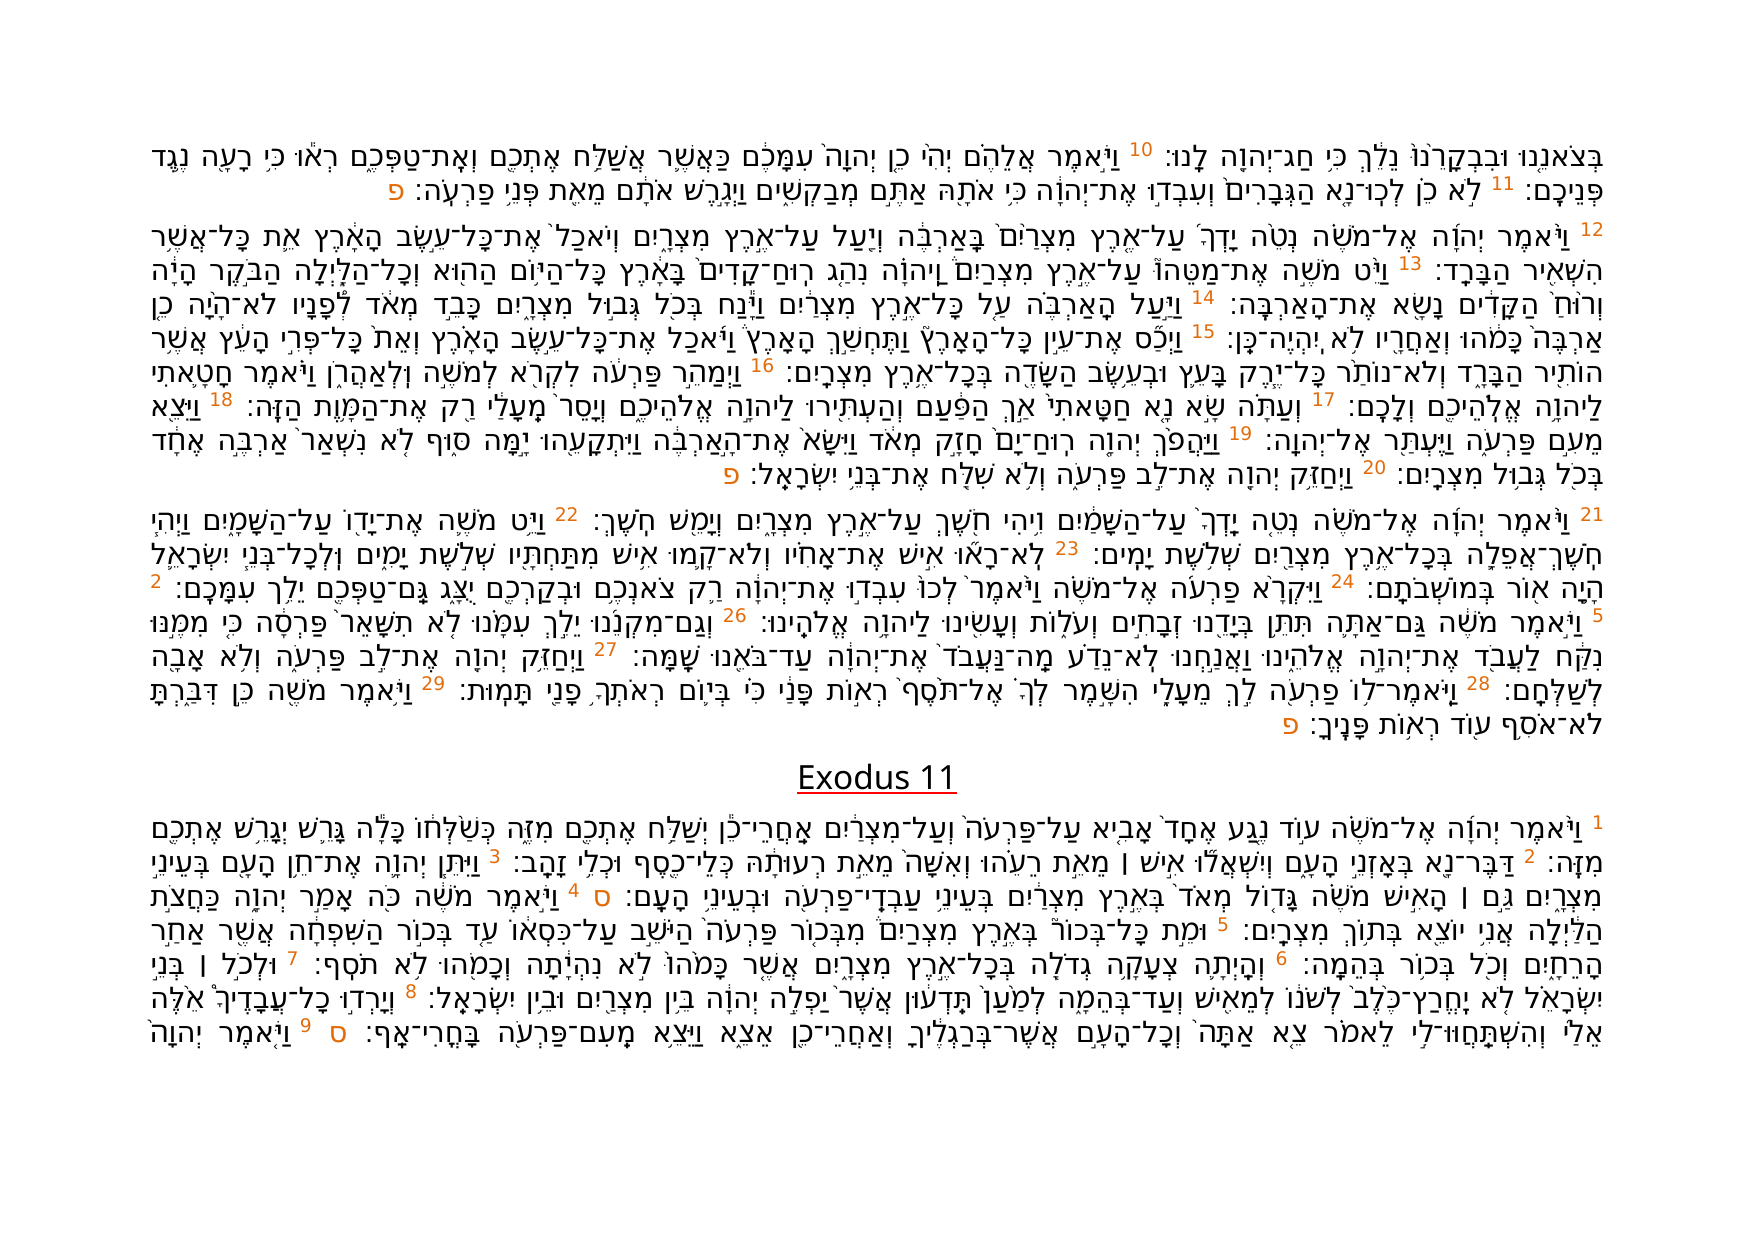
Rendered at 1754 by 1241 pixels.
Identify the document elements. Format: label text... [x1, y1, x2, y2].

text Exodus 11 [150, 754, 1604, 799]
text 1 וַיֹּ֤אמֶר יְהוָה֙ אֶל־מֹשֶׁ֔ה בֹּ֖א אֶל־פַּרְעֹ֑ה כִּֽי־אֲנִ֞י הִכְבַּ֤דְתִּי אֶת־לִבּוֹ֙ וְאֶת־לֵ֣ב עֲבָדָ֔יו לְמַ֗עַן שִׁתִ֛י אֹתֹתַ֥י אֵ֖לֶּה בְּקִרְבּֽוֹ׃ 2 וּלְמַ֡עַן תְּסַפֵּר֩ בְּאָזְנֵ֨י בִנְךָ֜ וּבֶן־בִּנְךָ֗ אֵ֣ת אֲשֶׁ֤ר הִתְעַלַּ֙לְתִּי֙ בְּמִצְרַ֔יִם וְאֶת־אֹתֹתַ֖י אֲשֶׁר־שַׂ֣מְתִּי בָ֑ם וִֽידַעְתֶּ֖ם כִּי־אֲנִ֥י יְהוָֽה׃ ‬‬‬3 וַיָּבֹ֨א מֹשֶׁ֣ה וְאַהֲרֹן֮ אֶל־פַּרְעֹה֒ וַיֹּאמְר֣וּ אֵלָ֗יו כֹּֽה־אָמַ֤ר יְהוָה֙ אֱלֹהֵ֣י הָֽעִבְרִ֔ים עַד־מָתַ֣י מֵאַ֔נְתָּ לֵעָנֹ֖ת מִפָּנָ֑י שַׁלַּ֥ח עַמִּ֖י וְיַֽעַבְדֻֽנִי׃ ‬‬‬4 כִּ֛י אִם־מָאֵ֥ן אַתָּ֖ה לְשַׁלֵּ֣חַ אֶת־עַמִּ֑י הִנְנִ֨י מֵבִ֥יא מָחָ֛ר אַרְבֶּ֖ה בִּגְבֻלֶֽךָ׃ ‬‬‬5 וְכִסָּה֙ אֶת־עֵ֣ין הָאָ֔רֶץ וְלֹ֥א יוּכַ֖ל לִרְאֹ֣ת אֶת־הָאָ֑רֶץ וְאָכַ֣ל ׀ אֶת־יֶ֣תֶר הַפְּלֵטָ֗ה הַנִּשְׁאֶ֤רֶת לָכֶם֙ מִן־הַבָּרָ֔ד וְאָכַל֙ אֶת־כָּל־הָעֵ֔ץ הַצֹּמֵ֥חַ לָכֶ֖ם מִן־הַשָּׂדֶֽה׃ ‬‬‬6 וּמָלְא֨וּ בָתֶּ֜יךָ וּבָתֵּ֣י כָל־עֲבָדֶיךָ֮ וּבָתֵּ֣י כָל־מִצְרַיִם֒ אֲשֶׁ֨ר לֹֽא־רָא֤וּ אֲבֹתֶ֙יךָ֙ וַאֲב֣וֹת אֲבֹתֶ֔יךָ מִיּ֗וֹם הֱיוֹתָם֙ עַל־הָ֣אֲדָמָ֔ה עַ֖ד הַיּ֣וֹם הַזֶּ֑ה וַיִּ֥פֶן וַיֵּצֵ֖א מֵעִ֥ם פַּרְעֹֽה׃ ‬‬‬7 וַיֹּאמְרוּ֩ עַבְדֵ֨י פַרְעֹ֜ה אֵלָ֗יו עַד־מָתַי֙ יִהְיֶ֨ה זֶ֥ה לָ֙נוּ֙ לְמוֹקֵ֔שׁ שַׁלַּח֙ אֶת־הָ֣אֲנָשִׁ֔ים וְיַֽעַבְד֖וּ אֶת־יְהוָ֣ה אֱלֹהֵיהֶ֑ם הֲטֶ֣רֶם תֵּדַ֔ע כִּ֥י אָבְדָ֖ה מִצְרָֽיִם׃ ‬‬‬8 וַיּוּשַׁ֞ב אֶת־מֹשֶׁ֤ה וְאֶֽת־אַהֲרֹן֙ אֶל־פַּרְעֹ֔ה וַיֹּ֣אמֶר אֲלֵהֶ֔ם לְכ֥וּ עִבְד֖וּ אֶת־יְהוָ֣ה אֱלֹהֵיכֶ֑ם מִ֥י וָמִ֖י הַהֹלְכִֽים׃ ‬‬‬9 וַיֹּ֣אמֶר מֹשֶׁ֔ה בִּנְעָרֵ֥ינוּ וּבִזְקֵנֵ֖ינוּ נֵלֵ֑ךְ בְּבָנֵ֨ינוּ וּבִבְנוֹתֵ֜נוּ בְּצֹאנֵ֤נוּ וּבִבְקָרֵ֙נוּ֙ נֵלֵ֔ךְ כִּ֥י חַג־יְהוָ֖ה לָֽנוּ׃ ‬‬‬10 וַיֹּ֣אמֶר אֲלֵהֶ֗ם יְהִ֨י כֵ֤ן יְהוָה֙ עִמָּכֶ֔ם כַּאֲשֶׁ֛ר אֲשַׁלַּ֥ח אֶתְכֶ֖ם וְאֶֽת־טַפְּכֶ֑ם רְא֕וּ כִּ֥י רָעָ֖ה נֶ֥גֶד פְּנֵיכֶֽם׃ ‬‬‬11 לֹ֣א כֵ֗ן לְכֽוּ־נָ֤א הַגְּבָרִים֙ וְעִבְד֣וּ אֶת־יְהוָ֔ה כִּ֥י אֹתָ֖הּ אַתֶּ֣ם מְבַקְשִׁ֑ים וַיְגָ֣רֶשׁ אֹתָ֔ם מֵאֵ֖ת פְּנֵ֥י פַרְעֹֽה׃ פ ‬‬‬‬‬‬‬‬‬‬‬‬‬ [150, 139, 1604, 207]
text 1 וַיֹּ֨אמֶר יְהוָ֜ה אֶל־מֹשֶׁ֗ה ע֣וֹד נֶ֤גַע אֶחָד֙ אָבִ֤יא עַל־פַּרְעֹה֙ וְעַל־מִצְרַ֔יִם אֽ͏ַחֲרֵי־כֵ֕ן יְשַׁלַּ֥ח אֶתְכֶ֖ם מִזֶּ֑ה כְּשַׁ֨לְּח֔וֹ כָּלָ֕ה גָּרֵ֛שׁ יְגָרֵ֥שׁ אֶתְכֶ֖ם מִזֶּֽה׃ 2 דַּבֶּר־נָ֖א בְּאָזְנֵ֣י הָעָ֑ם וְיִשְׁאֲל֞וּ אִ֣ישׁ ׀ מֵאֵ֣ת רֵעֵ֗הוּ וְאִשָּׁה֙ מֵאֵ֣ת רְעוּתָ֔הּ כְּלֵי־כֶ֖סֶף וּכְלֵ֥י זָהָֽב׃ ‬‬‬3 וַיִּתֵּ֧ן יְהוָ֛ה אֶת־חֵ֥ן הָעָ֖ם בְּעֵינֵ֣י מִצְרָ֑יִם גַּ֣ם ׀ הָאִ֣ישׁ מֹשֶׁ֗ה גָּד֤וֹל מְאֹד֙ בְּאֶ֣רֶץ מִצְרַ֔יִם בְּעֵינֵ֥י עַבְדֵֽי־פַרְעֹ֖ה וּבְעֵינֵ֥י הָעָֽם׃ ס ‬‬‬4 וַיֹּ֣אמֶר מֹשֶׁ֔ה כֹּ֖ה אָמַ֣ר יְהוָ֑ה כַּחֲצֹ֣ת הַלַּ֔יְלָה אֲנִ֥י יוֹצֵ֖א בְּת֥וֹךְ מִצְרָֽיִם׃ ‬‬‬5 וּמֵ֣ת כָּל־בְּכוֹר֮ בְּאֶ֣רֶץ מִצְרַיִם֒ מִבְּכ֤וֹר פַּרְעֹה֙ הַיֹּשֵׁ֣ב עַל־כִּסְא֔וֹ עַ֚ד בְּכ֣וֹר הַשִּׁפְחָ֔ה אֲשֶׁ֖ר אַחַ֣ר הָרֵחָ֑יִם וְכֹ֖ל בְּכ֥וֹר בְּהֵמָֽה׃ ‬‬‬6 וְהָֽיְתָ֛ה צְעָקָ֥ה גְדֹלָ֖ה בְּכָל־אֶ֣רֶץ מִצְרָ֑יִם אֲשֶׁ֤ר כָּמֹ֙הוּ֙ לֹ֣א נִהְיָ֔תָה וְכָמֹ֖הוּ לֹ֥א תֹסִֽף׃ ‬‬‬7 וּלְכֹ֣ל ׀ בְּנֵ֣י יִשְׂרָאֵ֗ל לֹ֤א יֶֽחֱרַץ־כֶּ֙לֶב֙ לְשֹׁנ֔וֹ לְמֵאִ֖ישׁ וְעַד־בְּהֵמָ֑ה לְמַ֙עַן֙ תֵּֽדְע֔וּן אֲשֶׁר֙ יַפְלֶ֣ה יְהוָ֔ה בֵּ֥ין מִצְרַ֖יִם וּבֵ֥ין יִשְׂרָאֵֽל׃ ‬‬‬8 וְיָרְד֣וּ כָל־עֲבָדֶיךָ֩ אֵ֨לֶּה אֵלַ֜י וְהִשְׁתַּֽחֲוּוּ־לִ֣י לֵאמֹ֗ר צֵ֤א אַתָּה֙ וְכָל־הָעָ֣ם אֲשֶׁר־בְּרַגְלֶ֔יךָ וְאַחֲרֵי־כֵ֖ן אֵצֵ֑א וַיֵּצֵ֥א מֵֽעִם־פַּרְעֹ֖ה בָּחֳרִי־אָֽף׃ ס ‬‬‬9 וַיֹּ֤אמֶר יְהוָה֙ אֶל־מֹשֶׁ֔ה לֹא־יִשְׁמַ֥ע אֲלֵיכֶ֖ם פַּרְעֹ֑ה לְמַ֛עַן רְב֥וֹת מוֹפְתַ֖י בְּאֶ֥רֶץ מִצְרָֽיִם׃ ‬‬‬10 וּמֹשֶׁ֣ה וְאַהֲרֹ֗ן עָשׂ֛וּ אֶת־כָּל־הַמֹּפְתִ֥ים הָאֵ֖לֶּה לִפְנֵ֣י פַרְעֹ֑ה וַיְ‬‏חַזֵּ֤ק יְהוָה֙ אֶת־לֵ֣ב פַּרְעֹ֔ה וְלֹֽא־שִׁלַּ֥ח אֶת־בְּנֵֽי־יִשְׂרָאֵ֖ל מֵאַרְצֽוֹ׃ פ ‬‬‬‬‬‬‬‬‬‬‬‬‬ [150, 812, 1604, 1049]
text 12 וַיֹּ֨אמֶר יְהוָ֜ה אֶל־מֹשֶׁ֗ה נְטֵ֨ה יָדְךָ֜ עַל־אֶ֤רֶץ מִצְרַ֙יִם֙ בָּֽאַרְבֶּ֔ה וְיַ֖עַל עַל־אֶ֣רֶץ מִצְרָ֑יִם וְיֹאכַל֙ אֶת־כָּל־עֵ֣שֶׂב הָאָ֔רֶץ אֵ֛ת כָּל־אֲשֶׁ֥ר הִשְׁאִ֖יר הַבָּרָֽד׃ ‬‬‬13 וַיֵּ֨ט מֹשֶׁ֣ה אֶת־מַטֵּהוּ֮ עַל־אֶ֣רֶץ מִצְרַיִם֒ וֽ͏ַיהוָ֗ה נִהַ֤ג רֽוּחַ־קָדִים֙ בָּאָ֔רֶץ כָּל־הַיּ֥וֹם הַה֖וּא וְכָל־הַלָּ֑יְלָה הַבֹּ֣קֶר הָיָ֔ה וְר֙וּחַ֙ הַקָּדִ֔ים נָשָׂ֖א אֶת־הָאַרְבֶּֽה׃ ‬‬‬14 וַיַּ֣עַל הָֽאַרְבֶּ֗ה עַ֚ל כָּל־אֶ֣רֶץ מִצְרַ֔יִם וַיָּ֕נַח בְּכֹ֖ל גְּב֣וּל מִצְרָ֑יִם כָּבֵ֣ד מְאֹ֔ד לְ֠פָנָיו לֹא־הָ֨יָה כֵ֤ן אַרְבֶּה֙ כָּמֹ֔הוּ וְאַחֲרָ֖יו לֹ֥א יִֽהְיֶה־כֵּֽן׃ ‬‬‬15 וַיְכַ֞ס אֶת־עֵ֣ין כָּל־הָאָרֶץ֮ וַתֶּחְשַׁ֣ךְ הָאָרֶץ֒ וַיֹּ֜אכַל אֶת־כָּל־עֵ֣שֶׂב הָאָ֗רֶץ וְאֵת֙ כָּל־פְּרִ֣י הָעֵ֔ץ אֲשֶׁ֥ר הוֹתִ֖יר הַבָּרָ֑ד וְלֹא־נוֹתַ֨ר כָּל־יֶ֧רֶק בָּעֵ֛ץ וּבְעֵ֥שֶׂב הַשָּׂדֶ֖ה בְּכָל־אֶ֥רֶץ מִצְרָֽיִם׃ ‬‬‬16 וַיְמַהֵ֣ר פַּרְעֹ֔ה לִקְרֹ֖א לְמֹשֶׁ֣ה וּֽלְאַהֲרֹ֑ן וַיֹּ֗אמֶר חָטָ֛אתִי לַיהוָ֥ה אֱלֹֽהֵיכֶ֖ם וְלָכֶֽם׃ ‬‬‬17 וְעַתָּ֗ה שָׂ֣א נָ֤א חַטָּאתִי֙ אַ֣ךְ הַפַּ֔עַם וְהַעְתִּ֖ירוּ לַיהוָ֣ה אֱלֹהֵיכֶ֑ם וְיָסֵר֙ מֵֽעָלַ֔י רַ֖ק אֶת־הַמָּ֥וֶת הַזֶּֽה׃ ‬‬‬18 וַיֵּצֵ֖א מֵעִ֣ם פַּרְעֹ֑ה וַיֶּעְתַּ֖ר אֶל־יְהוָֽה׃ ‬‬‬19 וַיַּהֲפֹ֨ךְ יְהוָ֤ה רֽוּחַ־יָם֙ חָזָ֣ק מְאֹ֔ד וַיִּשָּׂא֙ אֶת־הָ֣אַרְבֶּ֔ה וַיִּתְקָעֵ֖הוּ יָ֣מָּה סּ֑וּף לֹ֤א נִשְׁאַר֙ אַרְבֶּ֣ה אֶחָ֔ד בְּכֹ֖ל גְּב֥וּל מִצְרָֽיִם׃ ‬‬‬20 וַיְחַזֵּ֥ק יְהוָ֖ה אֶת־לֵ֣ב פַּרְעֹ֑ה וְלֹ֥א שִׁלַּ֖ח אֶת־בְּנֵ֥י יִשְׂרָאֵֽל׃ פ ‬‬‬‬‬‬‬‬‬‬‬‬ [150, 219, 1604, 491]
text 21 וַיֹּ֨אמֶר יְהוָ֜ה אֶל־מֹשֶׁ֗ה נְטֵ֤ה יָֽדְךָ֙ עַל־הַשָּׁמַ֔יִם וִ֥יהִי חֹ֖שֶׁךְ עַל־אֶ֣רֶץ מִצְרָ֑יִם וְיָמֵ֖שׁ חֹֽשֶׁךְ׃ ‬‬‬22 וַיֵּ֥ט מֹשֶׁ֛ה אֶת־יָד֖וֹ עַל־הַשָּׁמָ֑יִם וַיְהִ֧י חֹֽשֶׁךְ־אֲפֵלָ֛ה בְּכָל־אֶ֥רֶץ מִצְרַ֖יִם שְׁלֹ֥שֶׁת יָמִֽים׃ ‬‬‬23 לֹֽא־רָא֞וּ אִ֣ישׁ אֶת־אָחִ֗יו וְלֹא־קָ֛מוּ אִ֥ישׁ מִתַּחְתָּ֖יו שְׁלֹ֣שֶׁת יָמִ֑ים וּֽלְכָל־בְּנֵ֧י יִשְׂרָאֵ֛ל הָ֥יָה א֖וֹר בְּמוֹשְׁבֹתָֽם׃ ‬‬‬24 וַיִּקְרָ֨א פַרְעֹ֜ה אֶל־מֹשֶׁ֗ה וַיֹּ֙אמֶר֙ לְכוּ֙ עִבְד֣וּ אֶת־יְהוָ֔ה רַ֛ק צֹאנְכֶ֥ם וּבְקַרְכֶ֖ם יֻצָּ֑ג גַּֽם־טַפְּכֶ֖ם יֵלֵ֥ך עִמָּכֶֽם׃ ‬‬‬25 וַיֹּ֣אמֶר מֹשֶׁ֔ה גַּם־אַתָּ֛ה תִּתֵּ֥ן בְּיָדֵ֖נוּ זְבָחִ֣ים וְעֹל֑וֹת וְעָשִׂ֖ינוּ לַיהוָ֥ה אֱלֹהֵֽינוּ׃ ‬‬‬26 וְגַם־מִקְנֵ֜נוּ יֵלֵ֣ךְ עִמָּ֗נוּ לֹ֤א תִשָּׁאֵר֙ פַּרְסָ֔ה כִּ֚י מִמֶּ֣נּוּ נִקַּ֔ח לַעֲבֹ֖ד אֶת־יְהוָ֣ה אֱלֹהֵ֑ינוּ וַאֲנַ֣חְנוּ לֹֽא־נֵדַ֗ע מַֽה־נַּעֲבֹד֙ אֶת־יְהוָ֔ה עַד־בֹּאֵ֖נוּ שָֽׁמָּה׃ ‬‬‬27 וַיְחַזֵּ֥ק יְהוָ֖ה אֶת־לֵ֣ב פַּרְעֹ֑ה וְלֹ֥א אָבָ֖ה לְשַׁלְּחָֽם׃ ‬‬‬28 וַיֹּֽאמֶר־ל֥וֹ פַרְעֹ֖ה לֵ֣ךְ מֵעָלָ֑י הִשָּׁ֣מֶר לְךָ֗ אֶל־תֹּ֙סֶף֙ רְא֣וֹת פָּנַ֔י כִּ֗י בְּי֛וֹם רְאֹתְךָ֥ פָנַ֖י תָּמֽוּת׃ ‬‬‬29 וַיֹּ֥אמֶר מֹשֶׁ֖ה כֵּ֣ן דִּבַּ֑רְתָּ לֹא־אֹסִ֥ף ע֖וֹד רְא֥וֹת פָּנֶֽיךָ׃ פ ‬‬‬‬‬‬‬‬‬‬‬‬ [150, 503, 1604, 741]
